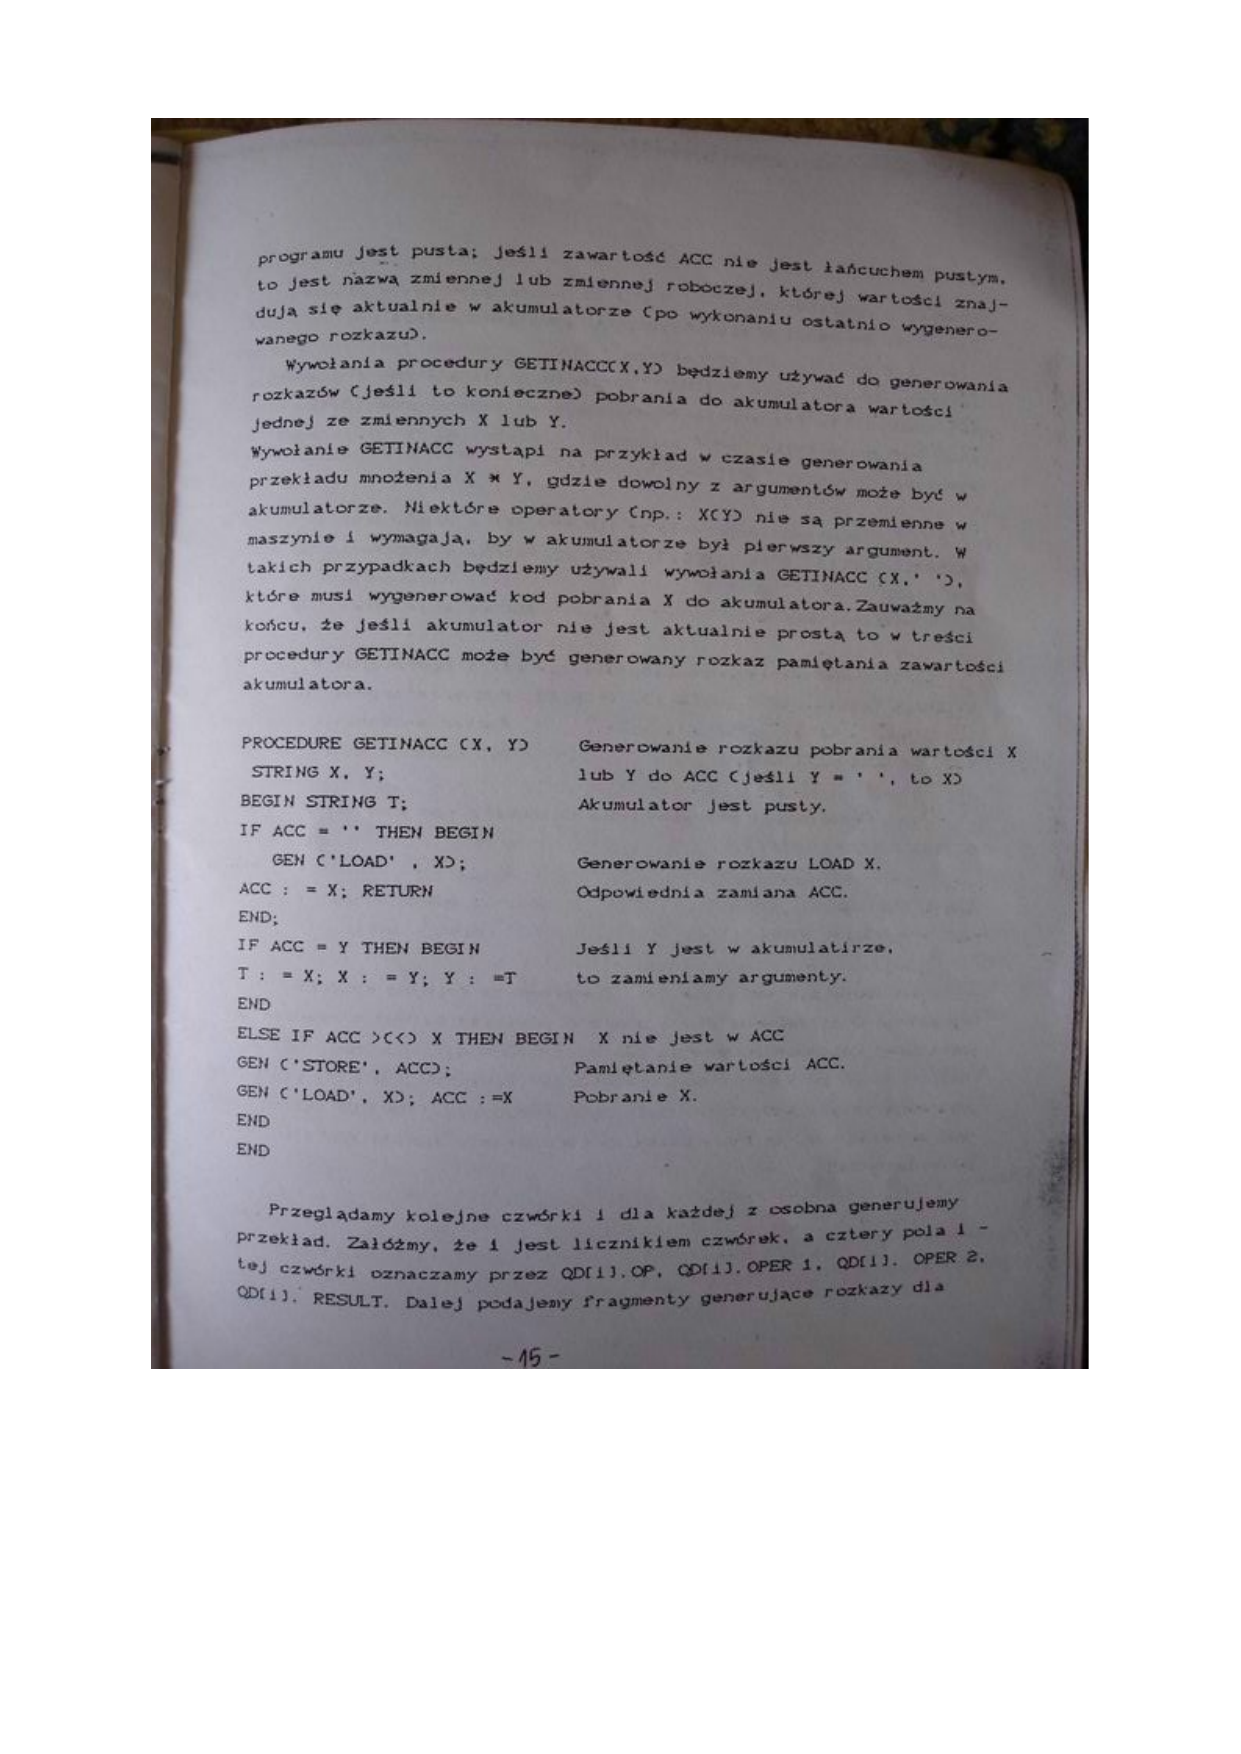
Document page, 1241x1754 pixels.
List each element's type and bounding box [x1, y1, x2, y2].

picture [151, 118, 1089, 1369]
